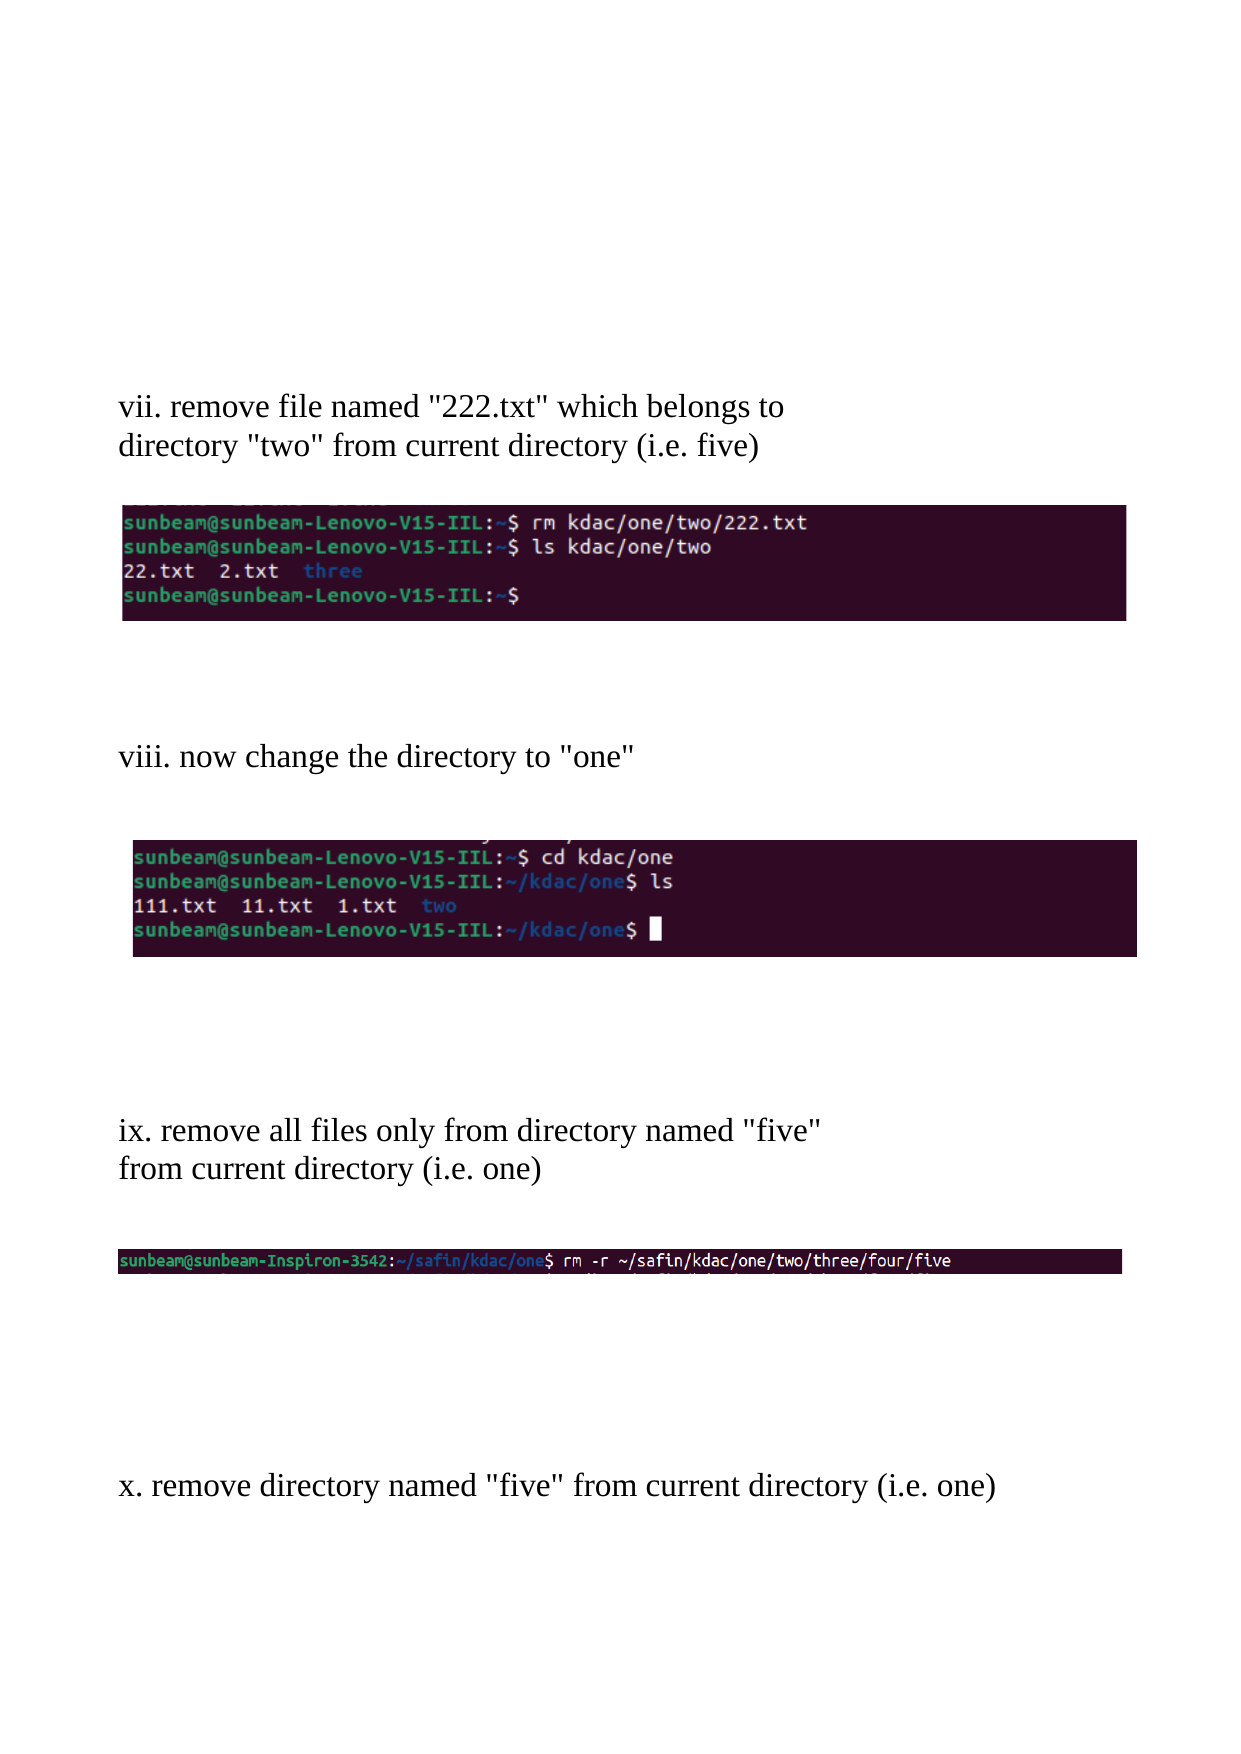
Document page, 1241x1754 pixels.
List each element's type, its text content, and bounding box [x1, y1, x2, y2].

text from current directory (i.e. one) [118, 1148, 1122, 1187]
picture [122, 505, 1127, 621]
text x. remove directory named "five" from current directory (i.e. one) [118, 1274, 1122, 1580]
text directory "two" from current directory (i.e. five) viii. now change the directory to "one" ix. remove all files only from directory named "five" [118, 425, 1122, 1148]
picture [132, 840, 1137, 957]
picture [118, 1249, 1123, 1274]
text [118, 1187, 1122, 1249]
text vii. remove file named "222.txt" which belongs to [118, 118, 1122, 425]
